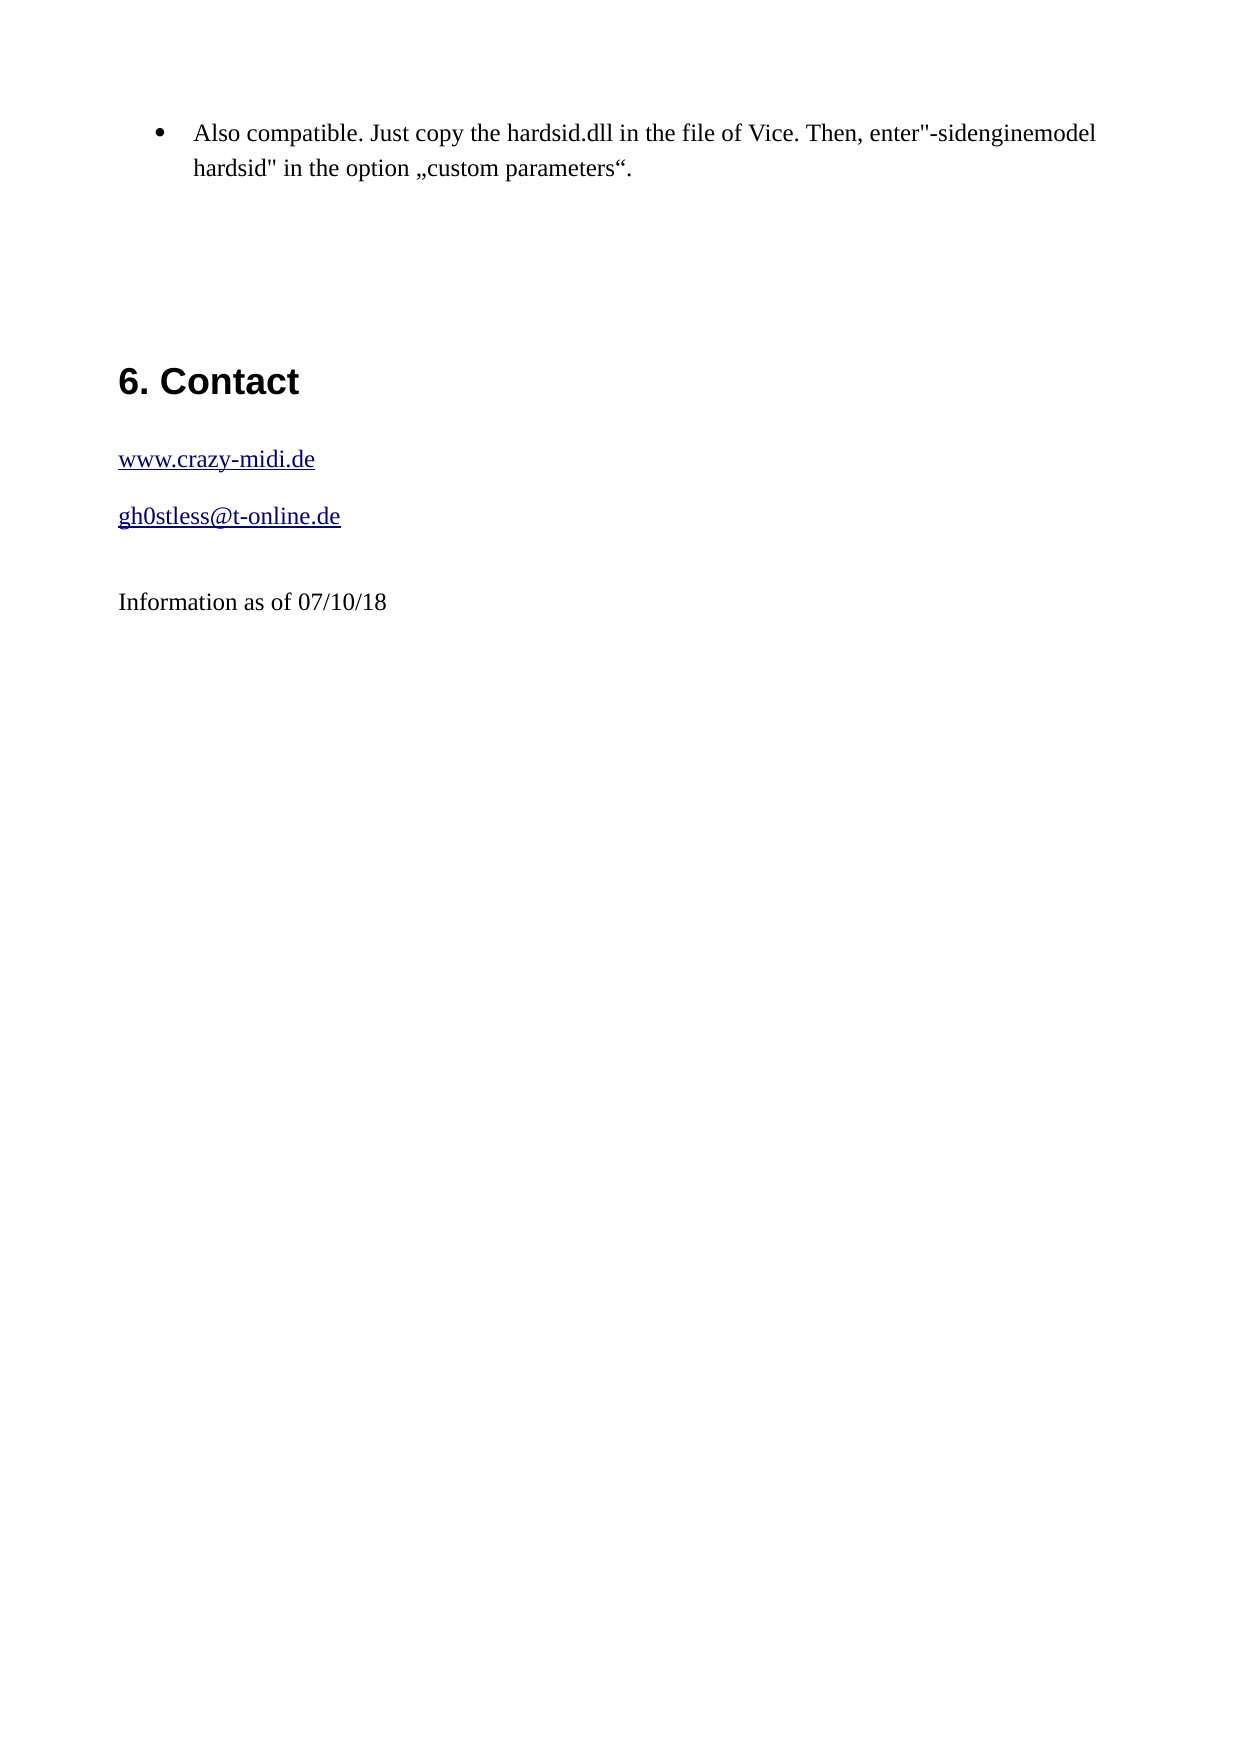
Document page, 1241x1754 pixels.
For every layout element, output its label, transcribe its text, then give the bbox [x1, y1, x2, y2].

text www.crazy-midi.de [118, 444, 1122, 472]
text Information as of 07/10/18 [118, 587, 1122, 616]
list Also compatible. Just copy the hardsid.dll in the file of Vice. Then, enter"-sidenginemodel hardsid" in the option „custom parameters“. [156, 118, 1122, 181]
subtitle 6. Contact [118, 359, 1122, 402]
text gh0stless@t-online.de [118, 501, 1122, 530]
